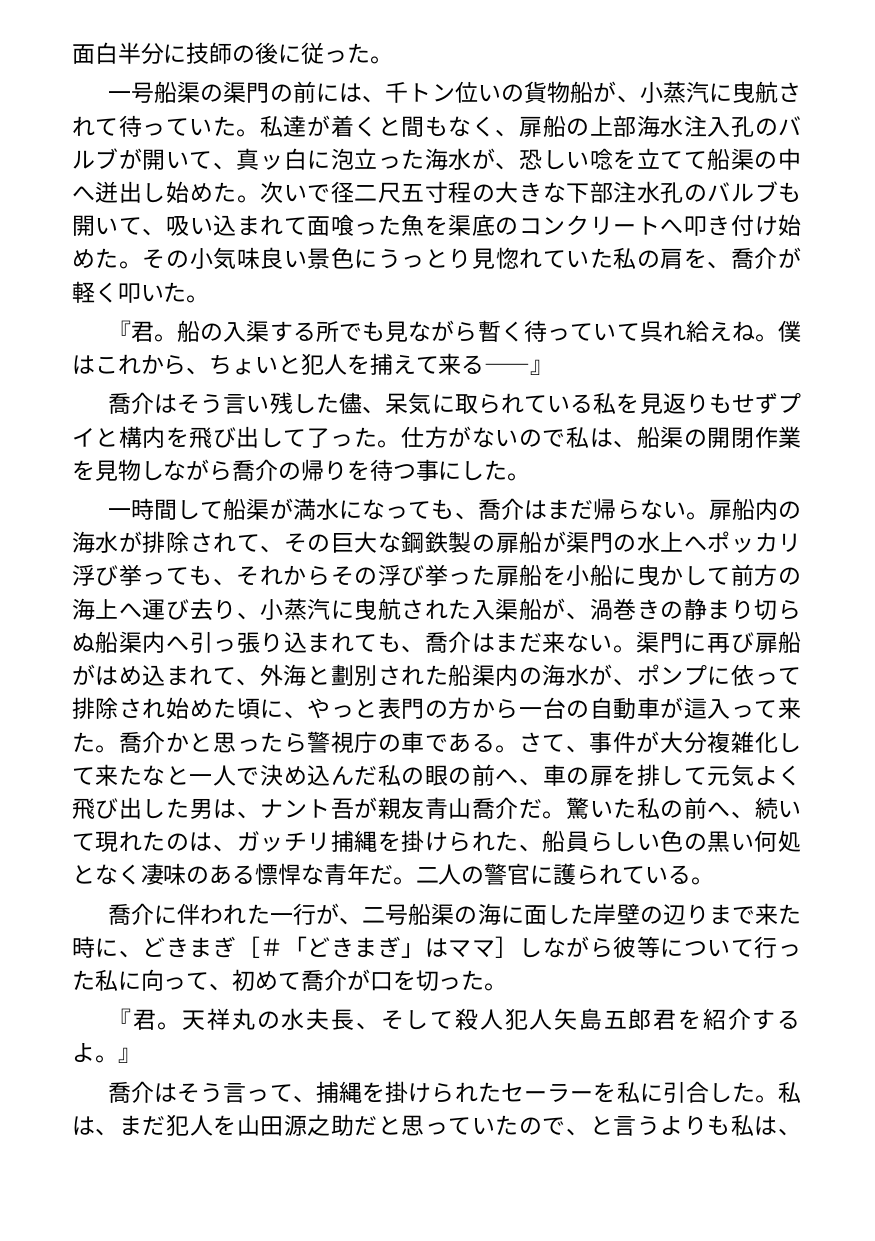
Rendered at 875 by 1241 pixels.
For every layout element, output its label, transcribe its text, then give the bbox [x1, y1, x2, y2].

text 喬介はそう言い残した儘、呆気に取られている私を見返りもせずプイと構内を飛び出して了った。仕方がないので私は、船渠の開閉作業を見物しながら喬介の帰りを待つ事にした。 [72, 386, 802, 486]
text 一号船渠の渠門の前には、千トン位いの貨物船が、小蒸汽に曳航されて待っていた。私達が着くと間もなく、扉船の上部海水注入孔のバルブが開いて、真ッ白に泡立った海水が、恐しい唸を立てて船渠の中へ迸出し始めた。次いで径二尺五寸程の大きな下部注水孔のバルブも開いて、吸い込まれて面喰った魚を渠底のコンクリートへ叩き付け始めた。その小気味良い景色にうっとり見惚れていた私の肩を、喬介が軽く叩いた。 [72, 75, 802, 308]
text 一時間して船渠が満水になっても、喬介はまだ帰らない。扉船内の海水が排除されて、その巨大な鋼鉄製の扉船が渠門の水上へポッカリ浮び挙っても、それからその浮び挙った扉船を小船に曳かして前方の海上へ運び去り、小蒸汽に曳航された入渠船が、渦巻きの静まり切らぬ船渠内へ引っ張り込まれても、喬介はまだ来ない。渠門に再び扉船がはめ込まれて、外海と劃別された船渠内の海水が、ポンプに依って排除され始めた頃に、やっと表門の方から一台の自動車が這入って来た。喬介かと思ったら警視庁の車である。さて、事件が大分複雑化して来たなと一人で決め込んだ私の眼の前へ、車の扉を排して元気よく飛び出した男は、ナント吾が親友青山喬介だ。驚いた私の前へ、続いて現れたのは、ガッチリ捕縄を掛けられた、船員らしい色の黒い何処となく凄味のある慓悍な青年だ。二人の警官に護られている。 [72, 492, 802, 891]
text 『君。船の入渠する所でも見ながら暫く待っていて呉れ給えね。僕はこれから、ちょいと犯人を捕えて来る――』 [72, 314, 802, 380]
text 喬介に伴われた一行が、二号船渠の海に面した岸壁の辺りまで来た時に、どきまぎ［＃「どきまぎ」はママ］しながら彼等について行った私に向って、初めて喬介が口を切った。 [72, 896, 802, 996]
text 面白半分に技師の後に従った。 [72, 36, 802, 69]
text 喬介はそう言って、捕縄を掛けられたセーラーを私に引合した。私は、まだ犯人を山田源之助だと思っていたので、と言うよりも私は、 [72, 1074, 802, 1141]
text 『君。天祥丸の水夫長、そして殺人犯人矢島五郎君を紹介するよ。』 [72, 1002, 802, 1068]
